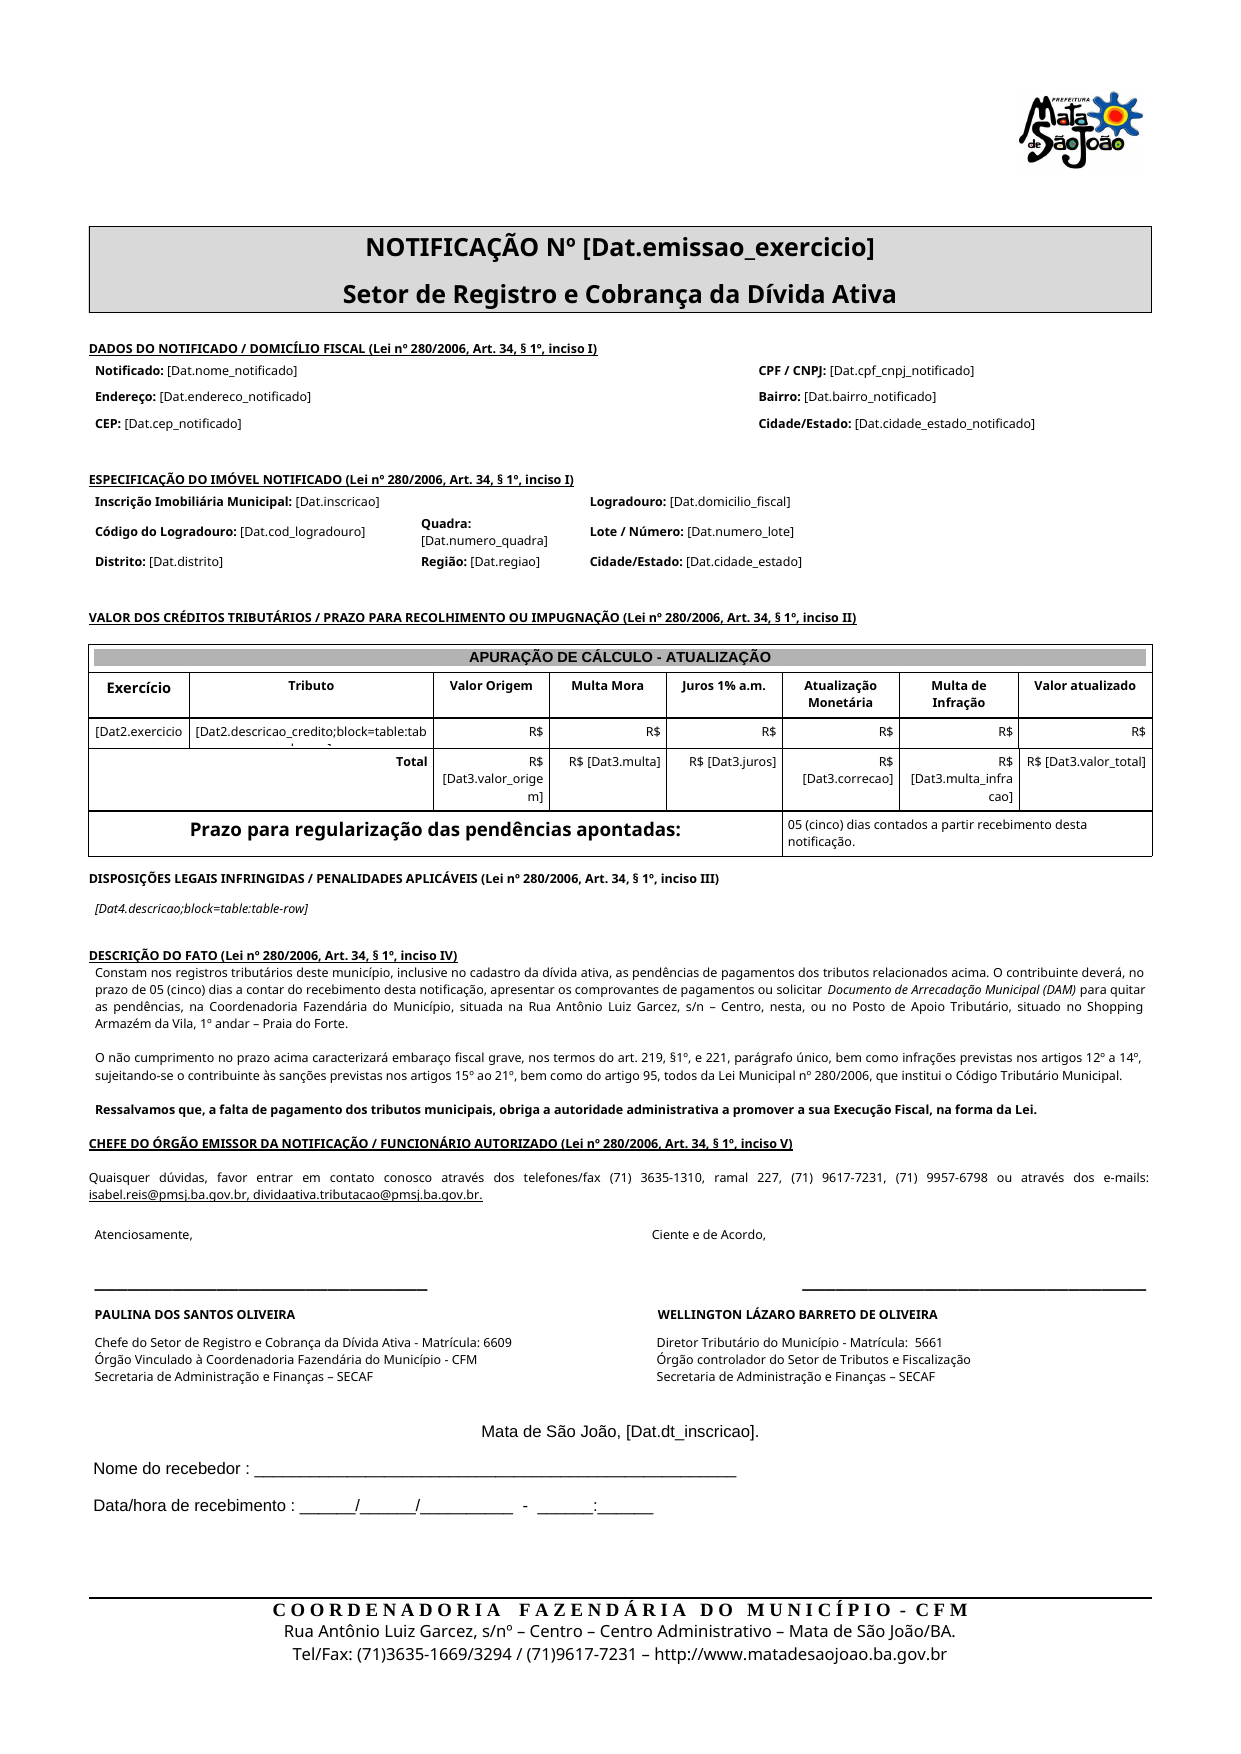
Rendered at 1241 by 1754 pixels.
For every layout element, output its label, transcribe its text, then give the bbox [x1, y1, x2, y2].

table_cell Quadra: [Dat.numero_quadra] [414, 515, 582, 549]
table_header Prazo para regularização das pendências apontadas: [89, 812, 782, 856]
text DESCRIÇÃO DO FATO (Lei nº 280/2006, Art. 34, § 1º, inciso IV) [88, 947, 1152, 964]
title Setor de Registro e Cobrança da Dívida Ativa [90, 273, 1151, 312]
title NOTIFICAÇÃO Nº [Dat.emissao_exercicio] [90, 227, 1151, 263]
table_cell Código do Logradouro: [Dat.cod_logradouro] [88, 515, 413, 549]
text ESPECIFICAÇÃO DO IMÓVEL NOTIFICADO (Lei nº 280/2006, Art. 34, § 1º, inciso I) [88, 471, 1152, 488]
table_cell Atualização Monetária [783, 673, 899, 717]
table_cell Diretor Tributário do Município - Matrícula: 5661 Órgão controlador do Setor de Tributos e Fiscalização Secretaria de Administração e Finanças – SECAF [620, 1329, 1152, 1394]
text Mata de São João, [Dat.dt_inscricao]. [88, 1422, 1152, 1441]
table_header R$ [Dat3.juros] [667, 749, 782, 810]
text VALOR DOS CRÉDITOS TRIBUTÁRIOS / PRAZO PARA RECOLHIMENTO OU IMPUGNAÇÃO (Lei nº 280/2006, Art. 34, § 1º, inciso II) [88, 609, 1152, 627]
table_cell Juros 1% a.m. [667, 673, 782, 717]
text CHEFE DO ÓRGÃO EMISSOR DA NOTIFICAÇÃO / FUNCIONÁRIO AUTORIZADO (Lei nº 280/2006, Art. 34, § 1º, inciso V) [88, 1135, 1152, 1152]
table_header Logradouro: [Dat.domicilio_fiscal] [582, 488, 1153, 515]
table_cell Distrito: [Dat.distrito] [88, 549, 413, 575]
table_header R$ [Dat3.multa_infracao] [900, 749, 1019, 810]
table_header [Dat2.descricao_credito;block=table:table-row] [190, 719, 433, 747]
table_header R$ [Dat2.juros;block=table:table-row] [667, 719, 782, 747]
table_cell Região: [Dat.regiao] [414, 549, 582, 575]
table_cell Chefe do Setor de Registro e Cobrança da Dívida Ativa - Matrícula: 6609 Órgão Vinculado à Coordenadoria Fazendária do Município - CFM Secretaria de Administração e Finanças – SECAF [89, 1329, 620, 1394]
table_cell Cidade/Estado: [Dat.cidade_estado_notificado] [751, 410, 1153, 437]
table_header Ciente e de Acordo, _______________________________ [620, 1220, 1152, 1300]
table_header R$ [Dat3.correcao] [783, 749, 899, 810]
table_header R$ [Dat3.multa] [550, 749, 666, 810]
table_header [Dat4.descricao;block=table:table-row] [88, 888, 1153, 930]
table_header R$ [Dat2.multa_infracao;block=table:table-row] [900, 719, 1018, 747]
table_cell Exercício [89, 673, 189, 717]
text DADOS DO NOTIFICADO / DOMICÍLIO FISCAL (Lei nº 280/2006, Art. 34, § 1º, inciso I) [88, 340, 1152, 357]
table_cell Endereço: [Dat.endereco_notificado] [88, 384, 751, 410]
table_header Constam nos registros tributários deste município, inclusive no cadastro da dívida ativa, as pendências de pagamentos dos tributos relacionados acima. O contribuinte deverá, no prazo de 05 (cinco) dias a contar do recebimento desta notificação, apresentar os comprovantes de pagamentos ou solicitar Documento de Arrecadação Municipal (DAM) para quitar as pendências, na Coordenadoria Fazendária do Município, situada na Rua Antônio Luiz Garcez, s/n – Centro, nesta, ou no Posto de Apoio Tributário, situado no Shopping Armazém da Vila, 1º andar – Praia do Forte. O não cumprimento no prazo acima caracterizará embaraço fiscal grave, nos termos do art. 219, §1º, e 221, parágrafo único, bem como infrações previstas nos artigos 12º a 14º, sujeitando-se o contribuinte às sanções previstas nos artigos 15º ao 21º, bem como do artigo 95, todos da Lei Municipal nº 280/2006, que institui o Código Tributário Municipal. Ressalvamos que, a falta de pagamento dos tributos municipais, obriga a autoridade administrativa a promover a sua Execução Fiscal, na forma da Lei. [88, 964, 1153, 1118]
table_header 05 (cinco) dias contados a partir recebimento desta notificação. [783, 812, 1152, 856]
text Data/hora de recebimento : ______/______/__________ - ______:______ [88, 1497, 1152, 1515]
table_header Atenciosamente, ______________________________ [89, 1220, 620, 1300]
table_header R$ [Dat2.valor_origem;block=table:table-row] [434, 719, 549, 747]
table_cell CEP: [Dat.cep_notificado] [88, 410, 751, 437]
table_header APURAÇÃO DE CÁLCULO - ATUALIZAÇÃO [89, 645, 1152, 672]
table_cell PAULINA DOS SANTOS OLIVEIRA [89, 1300, 620, 1329]
table_cell Multa de Infração [900, 673, 1018, 717]
table_header R$ [Dat2.correcao;block=table:table-row] [783, 719, 899, 747]
table_cell Tributo [190, 673, 433, 717]
table_cell Cidade/Estado: [Dat.cidade_estado] [582, 549, 1153, 575]
picture [1015, 90, 1144, 171]
table_header Inscrição Imobiliária Municipal: [Dat.inscricao] [88, 488, 582, 515]
table_cell Lote / Número: [Dat.numero_lote] [582, 515, 1153, 549]
table_header R$ [Dat3.valor_origem] [434, 749, 549, 810]
table_header [Dat2.exercicio_origem;block=table:table-row] [89, 719, 189, 747]
text DISPOSIÇÕES LEGAIS INFRINGIDAS / PENALIDADES APLICÁVEIS (Lei nº 280/2006, Art. 34, § 1º, inciso III) [88, 871, 1152, 888]
text Quaisquer dúvidas, favor entrar em contato conosco através dos telefones/fax (71) 3635-1310, ramal 227, (71) 9617-7231, (71) 9957-6798 ou através dos e-mails: isabel.reis@pmsj.ba.gov.br, dividaativa.tributacao@pmsj.ba.gov.br. [88, 1169, 1152, 1203]
table_cell Valor Origem [434, 673, 549, 717]
table_header Notificado: [Dat.nome_notificado] [88, 357, 751, 384]
table_header R$ [Dat2.multa;block=table:table-row] [550, 719, 666, 747]
table_cell Multa Mora [550, 673, 666, 717]
text Nome do recebedor : ____________________________________________________ [88, 1459, 1152, 1478]
table_header CPF / CNPJ: [Dat.cpf_cnpj_notificado] [751, 357, 1153, 384]
table_header R$ [Dat2.valor_total;block=table:table-row] [1019, 719, 1152, 747]
table_cell WELLINGTON LÁZARO BARRETO DE OLIVEIRA [620, 1300, 1152, 1329]
table_header Total [89, 749, 433, 810]
table_cell Valor atualizado [1019, 673, 1152, 717]
table_cell Bairro: [Dat.bairro_notificado] [751, 384, 1153, 410]
table_header R$ [Dat3.valor_total] [1020, 749, 1152, 810]
